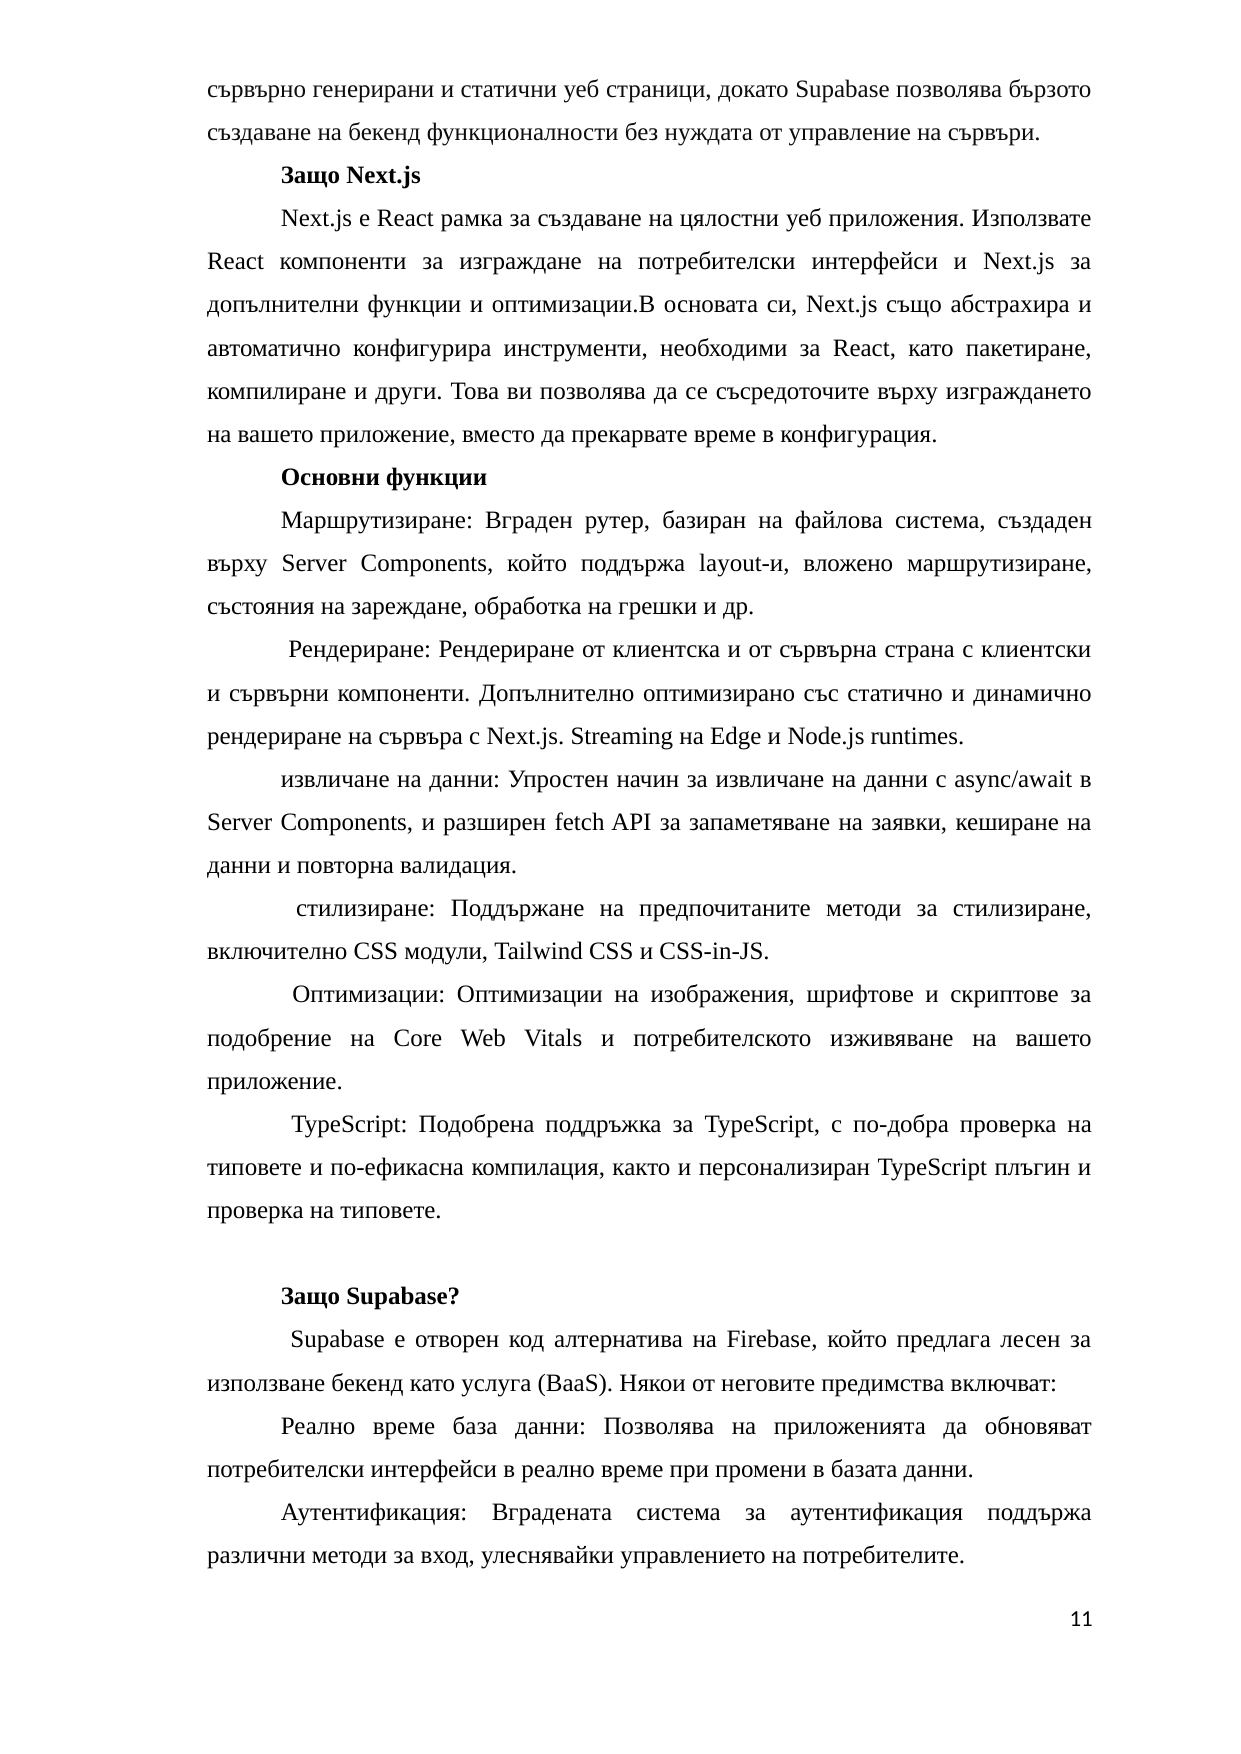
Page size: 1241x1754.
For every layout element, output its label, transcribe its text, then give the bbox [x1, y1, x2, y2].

text Защо Supabase? [207, 1281, 1092, 1310]
text Оптимизации: Оптимизации на изображения, шрифтове и скриптове за подобрение на Core Web Vitals и потребителското изживяване на вашето приложение. [207, 979, 1092, 1094]
text сървърно генерирани и статични уеб страници, докато Supabase позволява бързото създаване на бекенд функционалности без нуждата от управление на сървъри. [207, 74, 1092, 146]
text Защо Next.js [207, 160, 1092, 189]
text Next.js е React рамка за създаване на цялостни уеб приложения. Използвате React компоненти за изграждане на потребителски интерфейси и Next.js за допълнителни функции и оптимизации.В основата си, Next.js също абстрахира и автоматично конфигурира инструменти, необходими за React, като пакетиране, компилиране и други. Това ви позволява да се съсредоточите върху изграждането на вашето приложение, вместо да прекарвате време в конфигурация. [207, 203, 1092, 448]
text извличане на данни: Упростен начин за извличане на данни с async/await в Server Components, и разширен fetch API за запаметяване на заявки, кеширане на данни и повторна валидация. [207, 764, 1092, 879]
text стилизиране: Поддържане на предпочитаните методи за стилизиране, включително CSS модули, Tailwind CSS и CSS-in-JS. [207, 893, 1092, 965]
text Основни функции [207, 462, 1092, 491]
text Маршрутизиране: Вграден рутер, базиран на файлова система, създаден върху Server Components, който поддържа layout-и, вложено маршрутизиране, състояния на зареждане, обработка на грешки и др. [207, 505, 1092, 620]
text Аутентификация: Вградената система за аутентификация поддържа различни методи за вход, улеснявайки управлението на потребителите. [207, 1497, 1092, 1569]
text Реално време база данни: Позволява на приложенията да обновяват потребителски интерфейси в реално време при промени в базата данни. [207, 1411, 1092, 1483]
text Supabase е отворен код алтернатива на Firebase, който предлага лесен за използване бекенд като услуга (BaaS). Някои от неговите предимства включват: [207, 1324, 1092, 1396]
text Рендериране: Рендериране от клиентска и от сървърна страна с клиентски и сървърни компоненти. Допълнително оптимизирано със статично и динамично рендериране на сървъра с Next.js. Streaming на Edge и Node.js runtimes. [207, 634, 1092, 749]
text TypeScript: Подобрена поддръжка за TypeScript, с по-добра проверка на типовете и по-ефикасна компилация, както и персонализиран TypeScript плъгин и проверка на типовете. [207, 1109, 1092, 1224]
